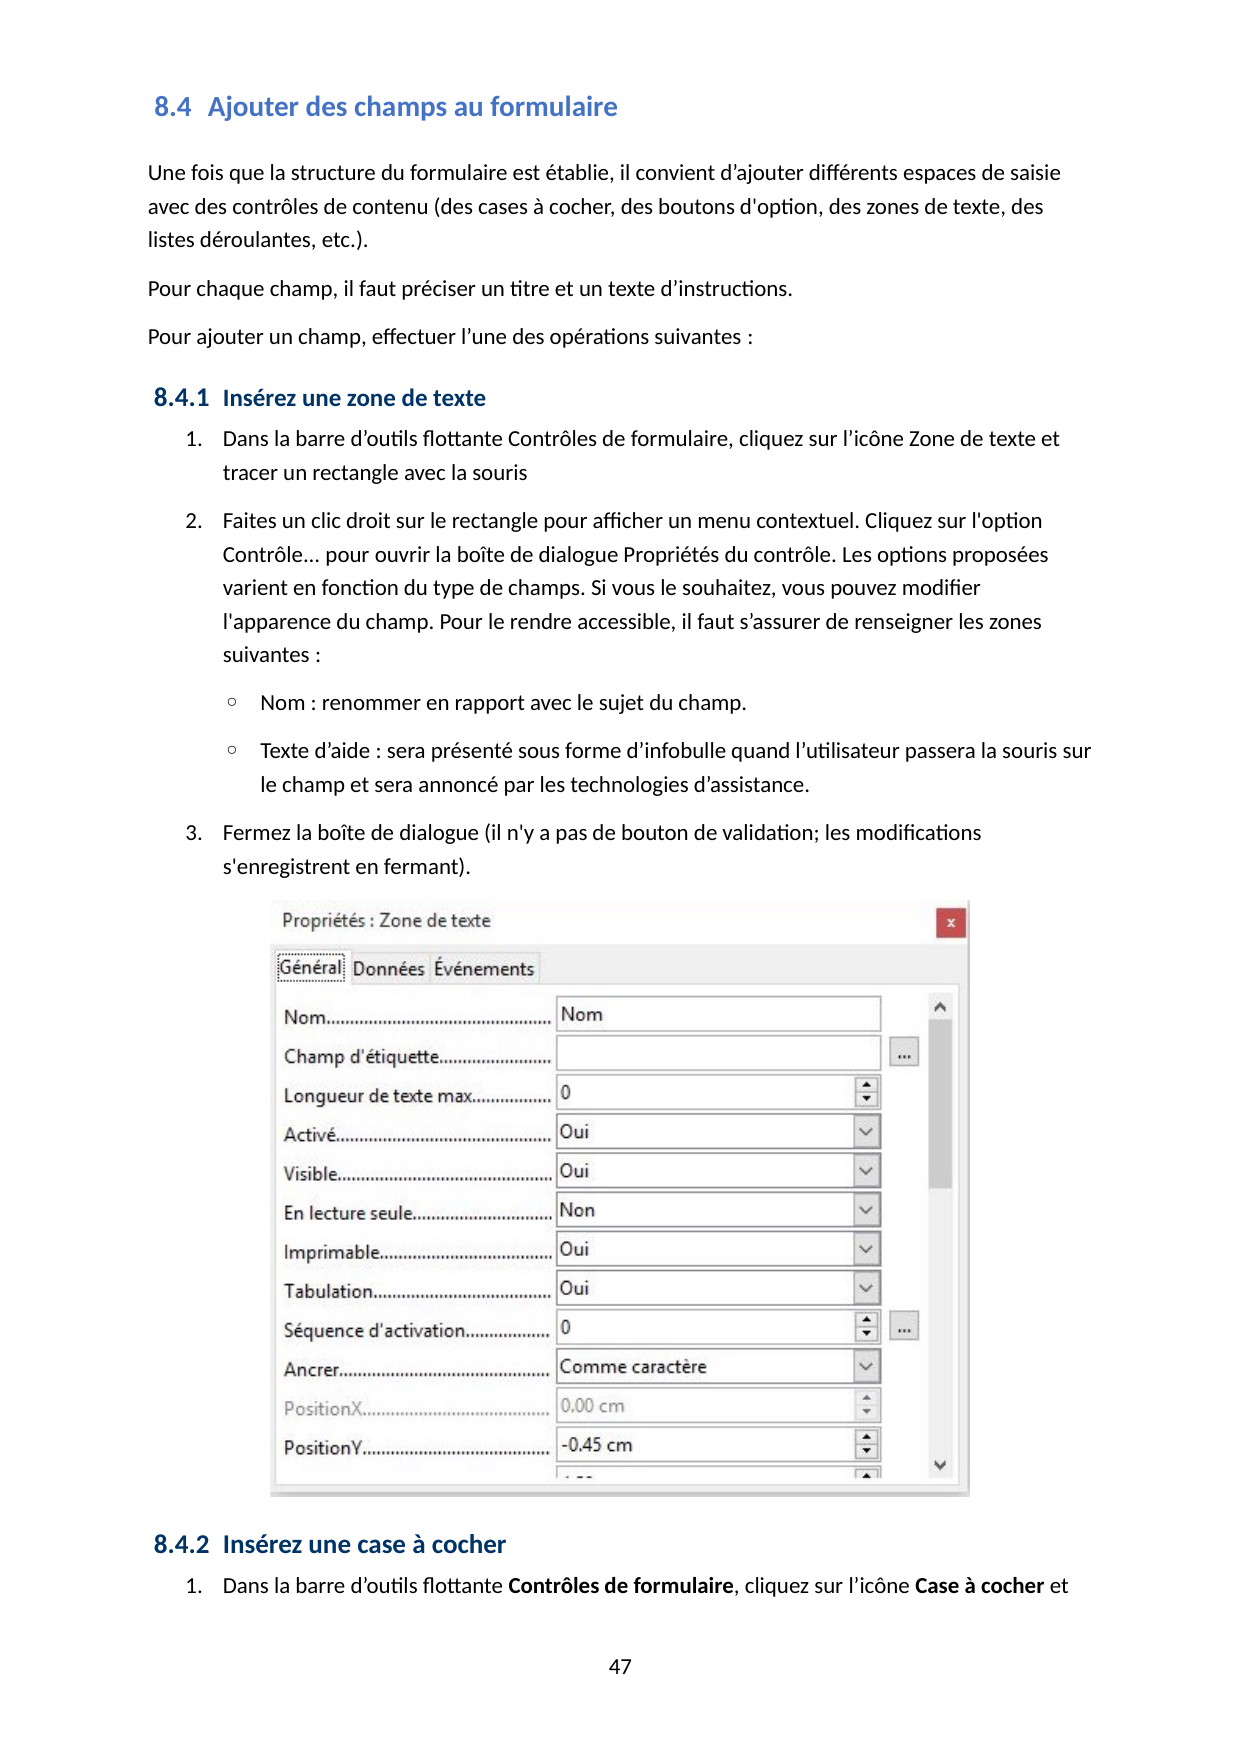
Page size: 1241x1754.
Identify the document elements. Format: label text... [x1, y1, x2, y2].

text Une fois que la structure du formulaire est établie, il convient d’ajouter différents espaces de saisie avec des contrôles de contenu (des cases à cocher, des boutons d'option, des zones de texte, des listes déroulantes, etc.). [148, 158, 1093, 253]
text Pour chaque champ, il faut préciser un titre et un texte d’instructions. [148, 274, 1093, 302]
subtitle Insérez une case à cocher [148, 1527, 1093, 1560]
subtitle Insérez une zone de texte [148, 380, 1093, 413]
list Dans la barre d’outils flottante Contrôles de formulaire, cliquez sur l’icône Case à cocher et [185, 1571, 1093, 1599]
list Faites un clic droit sur le rectangle pour afficher un menu contextuel. Cliquez sur l'option Contrôle... pour ouvrir la boîte de dialogue Propriétés du contrôle. Les options proposées varient en fonction du type de champs. Si vous le souhaitez, vous pouvez modifier l'apparence du champ. Pour le rendre accessible, il faut s’assurer de renseigner les zones suivantes : [185, 506, 1093, 668]
list Texte d’aide : sera présenté sous forme d’infobulle quand l’utilisateur passera la souris sur le champ et sera annoncé par les technologies d’assistance. [223, 737, 1093, 798]
list Fermez la boîte de dialogue (il n'y a pas de bouton de validation; les modifications s'enregistrent en fermant). [185, 818, 1093, 880]
text Pour ajouter un champ, effectuer l’une des opérations suivantes : [148, 322, 1093, 350]
subtitle Ajouter des champs au formulaire [148, 88, 1093, 124]
list Dans la barre d’outils flottante Contrôles de formulaire, cliquez sur l’icône Zone de texte et tracer un rectangle avec la souris [185, 424, 1093, 486]
list Nom : renommer en rapport avec le sujet du champ. [223, 688, 1093, 716]
picture [270, 900, 970, 1497]
